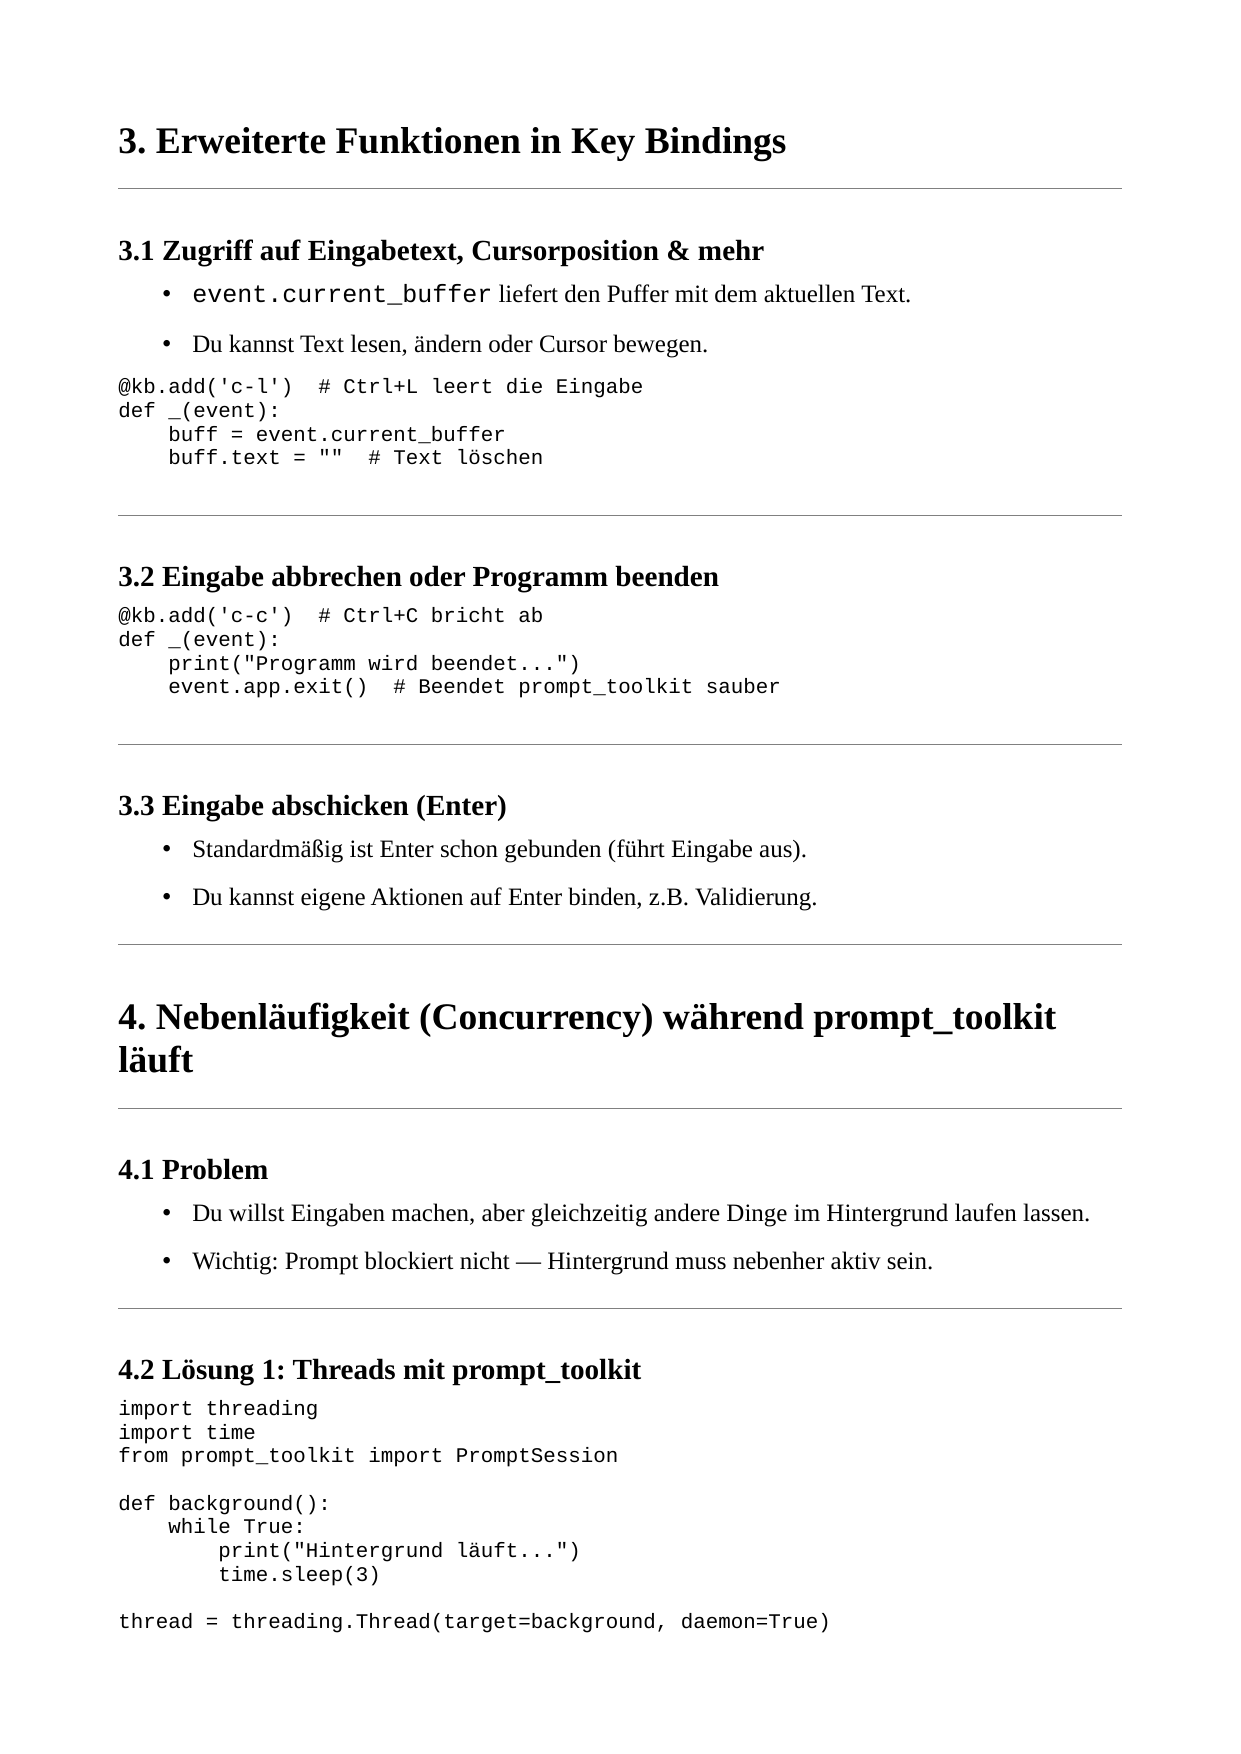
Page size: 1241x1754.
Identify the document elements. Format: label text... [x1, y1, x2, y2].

text import time [118, 1422, 1122, 1446]
list Du kannst eigene Aktionen auf Enter binden, z.B. Validierung. [162, 882, 1122, 911]
subtitle 3.2 Eingabe abbrechen oder Programm beenden [118, 559, 1122, 593]
subtitle 3.3 Eingabe abschicken (Enter) [118, 788, 1122, 822]
text print("Hintergrund läuft...") [118, 1540, 1122, 1564]
text import threading [118, 1398, 1122, 1422]
text buff.text = "" # Text löschen [118, 447, 1122, 471]
text thread = threading.Thread(target=background, daemon=True) [118, 1611, 1122, 1635]
text @kb.add('c-c') # Ctrl+C bricht ab [118, 605, 1122, 629]
list Du willst Eingaben machen, aber gleichzeitig andere Dinge im Hintergrund laufen lassen. [162, 1198, 1122, 1227]
subtitle 3.1 Zugriff auf Eingabetext, Cursorposition & mehr [118, 233, 1122, 266]
text buff = event.current_buffer [118, 423, 1122, 447]
list Standardmäßig ist Enter schon gebunden (führt Eingabe aus). [162, 834, 1122, 863]
list Du kannst Text lesen, ändern oder Cursor bewegen. [162, 329, 1122, 357]
text def background(): [118, 1493, 1122, 1516]
text from prompt_toolkit import PromptSession [118, 1446, 1122, 1469]
text print("Programm wird beendet...") [118, 652, 1122, 676]
subtitle 4.2 Lösung 1: Threads mit prompt_toolkit [118, 1352, 1122, 1386]
list Wichtig: Prompt blockiert nicht — Hintergrund muss nebenher aktiv sein. [162, 1246, 1122, 1274]
text def _(event): [118, 400, 1122, 423]
text time.sleep(3) [118, 1564, 1122, 1587]
text def _(event): [118, 629, 1122, 652]
list event.current_buffer liefert den Puffer mit dem aktuellen Text. [162, 279, 1122, 309]
text event.app.exit() # Beendet prompt_toolkit sauber [118, 676, 1122, 700]
subtitle 3. Erweiterte Funktionen in Key Bindings [118, 118, 1122, 161]
subtitle 4. Nebenläufigkeit (Concurrency) während prompt_toolkit läuft [118, 994, 1122, 1081]
text @kb.add('c-l') # Ctrl+L leert die Eingabe [118, 376, 1122, 400]
subtitle 4.1 Problem [118, 1152, 1122, 1186]
text while True: [118, 1516, 1122, 1540]
